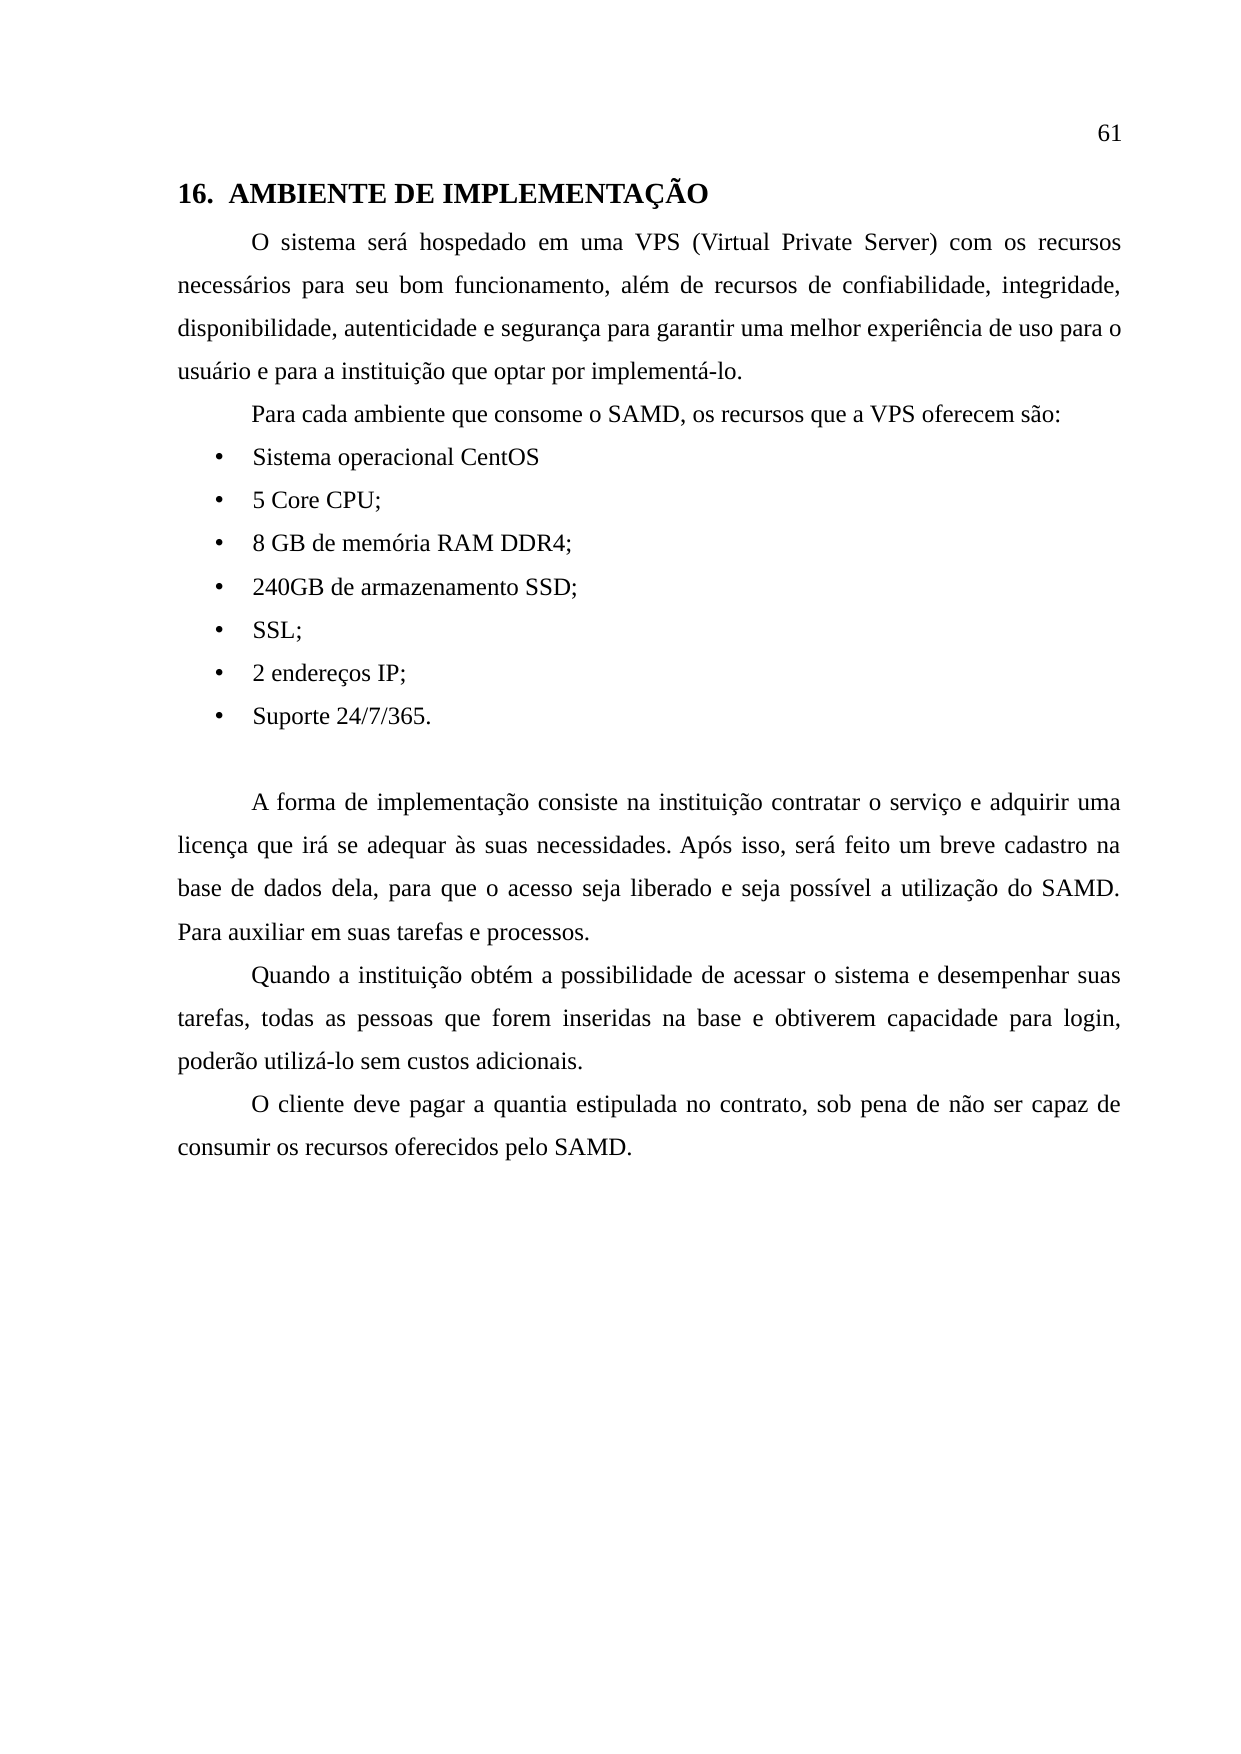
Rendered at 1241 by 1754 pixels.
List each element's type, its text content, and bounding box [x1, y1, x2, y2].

text Para cada ambiente que consome o SAMD, os recursos que a VPS oferecem são: [177, 399, 1122, 428]
list 2 endereços IP; [215, 658, 1122, 687]
list 5 Core CPU; [215, 485, 1122, 514]
text O sistema será hospedado em uma VPS (Virtual Private Server) com os recursos necessários para seu bom funcionamento, além de recursos de confiabilidade, integridade, disponibilidade, autenticidade e segurança para garantir uma melhor experiência de uso para o usuário e para a instituição que optar por implementá-lo. [177, 227, 1122, 385]
subtitle Ambiente de implementação [177, 176, 1122, 210]
list Sistema operacional CentOS [215, 442, 1122, 471]
list 8 GB de memória RAM DDR4; [215, 528, 1122, 557]
text A forma de implementação consiste na instituição contratar o serviço e adquirir uma licença que irá se adequar às suas necessidades. Após isso, será feito um breve cadastro na base de dados dela, para que o acesso seja liberado e seja possível a utilização do SAMD. Para auxiliar em suas tarefas e processos. [177, 787, 1122, 945]
text Quando a instituição obtém a possibilidade de acessar o sistema e desempenhar suas tarefas, todas as pessoas que forem inseridas na base e obtiverem capacidade para login, poderão utilizá-lo sem custos adicionais. [177, 960, 1122, 1075]
list 240GB de armazenamento SSD; [215, 572, 1122, 600]
list SSL; [215, 615, 1122, 643]
list Suporte 24/7/365. [215, 701, 1122, 730]
text O cliente deve pagar a quantia estipulada no contrato, sob pena de não ser capaz de consumir os recursos oferecidos pelo SAMD. [177, 1089, 1122, 1161]
